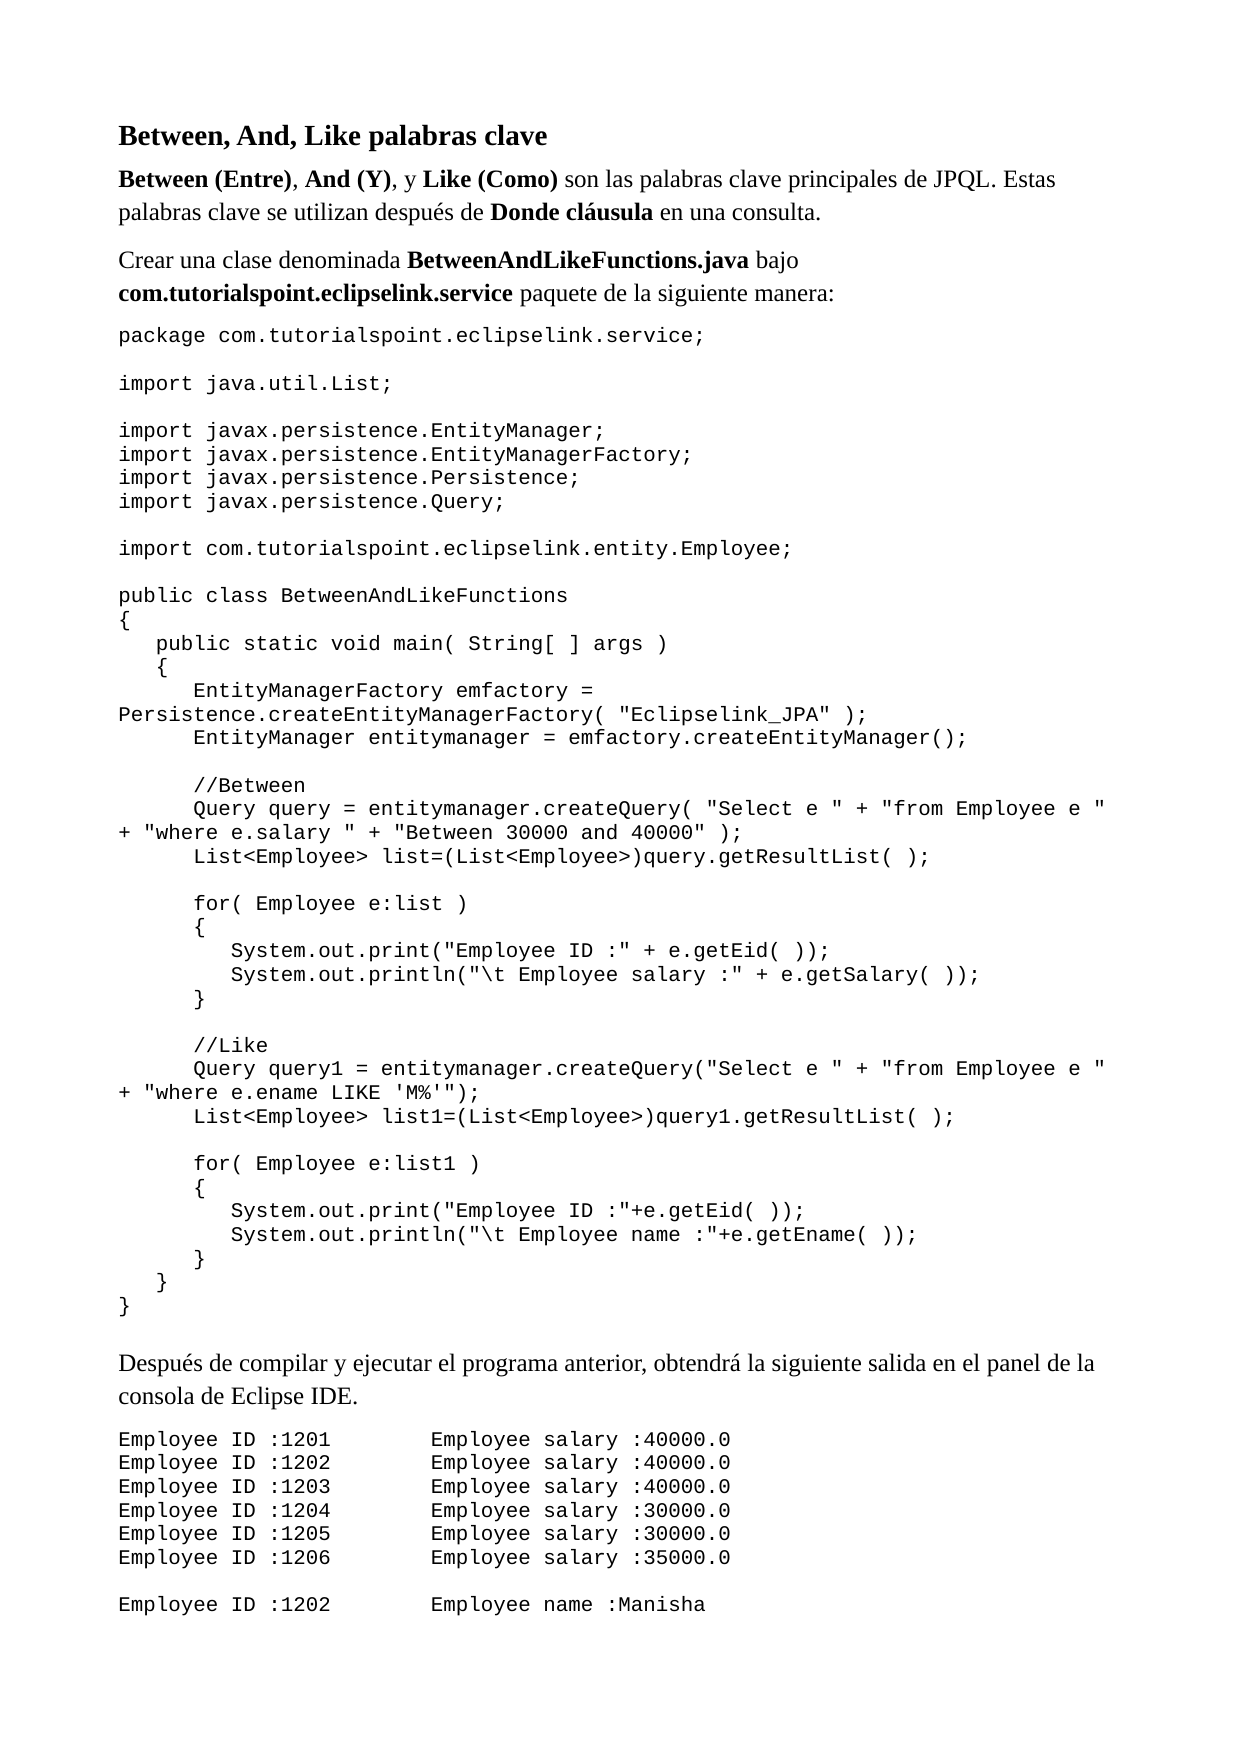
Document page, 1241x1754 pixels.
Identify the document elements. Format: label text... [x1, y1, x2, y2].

text { [118, 609, 1122, 633]
text Query query = entitymanager.createQuery( "Select e " + "from Employee e " + "where e.salary " + "Between 30000 and 40000" ); [118, 798, 1122, 846]
text { [118, 656, 1122, 680]
text import com.tutorialspoint.eclipselink.entity.Employee; [118, 538, 1122, 562]
text Después de compilar y ejecutar el programa anterior, obtendrá la siguiente salida en el panel de la consola de Eclipse IDE. [118, 1348, 1122, 1410]
text } [118, 1295, 1122, 1318]
text for( Employee e:list ) [118, 893, 1122, 917]
text import java.util.List; [118, 373, 1122, 396]
text public class BetweenAndLikeFunctions [118, 586, 1122, 609]
text EntityManager entitymanager = emfactory.createEntityManager(); [118, 727, 1122, 751]
text Between (Entre), And (Y), y Like (Como) son las palabras clave principales de JPQL. Estas palabras clave se utilizan después de Donde cláusula en una consulta. [118, 164, 1122, 226]
text System.out.println("\t Employee salary :" + e.getSalary( )); [118, 964, 1122, 987]
text } [118, 1271, 1122, 1295]
text System.out.print("Employee ID :"+e.getEid( )); [118, 1200, 1122, 1224]
text import javax.persistence.Query; [118, 491, 1122, 514]
text List<Employee> list=(List<Employee>)query.getResultList( ); [118, 846, 1122, 869]
text EntityManagerFactory emfactory = Persistence.createEntityManagerFactory( "Eclipselink_JPA" ); [118, 680, 1122, 727]
text public static void main( String[ ] args ) [118, 633, 1122, 656]
text } [118, 987, 1122, 1011]
text { [118, 917, 1122, 940]
text Employee ID :1203 Employee salary :40000.0 [118, 1476, 1122, 1499]
text for( Employee e:list1 ) [118, 1153, 1122, 1177]
text { [118, 1177, 1122, 1200]
text Employee ID :1204 Employee salary :30000.0 [118, 1499, 1122, 1523]
text package com.tutorialspoint.eclipselink.service; [118, 325, 1122, 349]
text System.out.println("\t Employee name :"+e.getEname( )); [118, 1224, 1122, 1248]
text System.out.print("Employee ID :" + e.getEid( )); [118, 940, 1122, 964]
text Employee ID :1205 Employee salary :30000.0 [118, 1523, 1122, 1547]
subtitle Between, And, Like palabras clave [118, 118, 1122, 152]
text //Like [118, 1035, 1122, 1058]
text import javax.persistence.EntityManagerFactory; [118, 444, 1122, 467]
text Query query1 = entitymanager.createQuery("Select e " + "from Employee e " + "where e.ename LIKE 'M%'"); [118, 1058, 1122, 1106]
text //Between [118, 775, 1122, 798]
text import javax.persistence.Persistence; [118, 467, 1122, 491]
text Employee ID :1202 Employee salary :40000.0 [118, 1452, 1122, 1476]
text List<Employee> list1=(List<Employee>)query1.getResultList( ); [118, 1106, 1122, 1129]
text Employee ID :1202 Employee name :Manisha [118, 1594, 1122, 1618]
text } [118, 1248, 1122, 1271]
text Employee ID :1201 Employee salary :40000.0 [118, 1429, 1122, 1452]
text Employee ID :1206 Employee salary :35000.0 [118, 1547, 1122, 1571]
text import javax.persistence.EntityManager; [118, 420, 1122, 444]
text Crear una clase denominada BetweenAndLikeFunctions.java bajo com.tutorialspoint.eclipselink.service paquete de la siguiente manera: [118, 245, 1122, 307]
